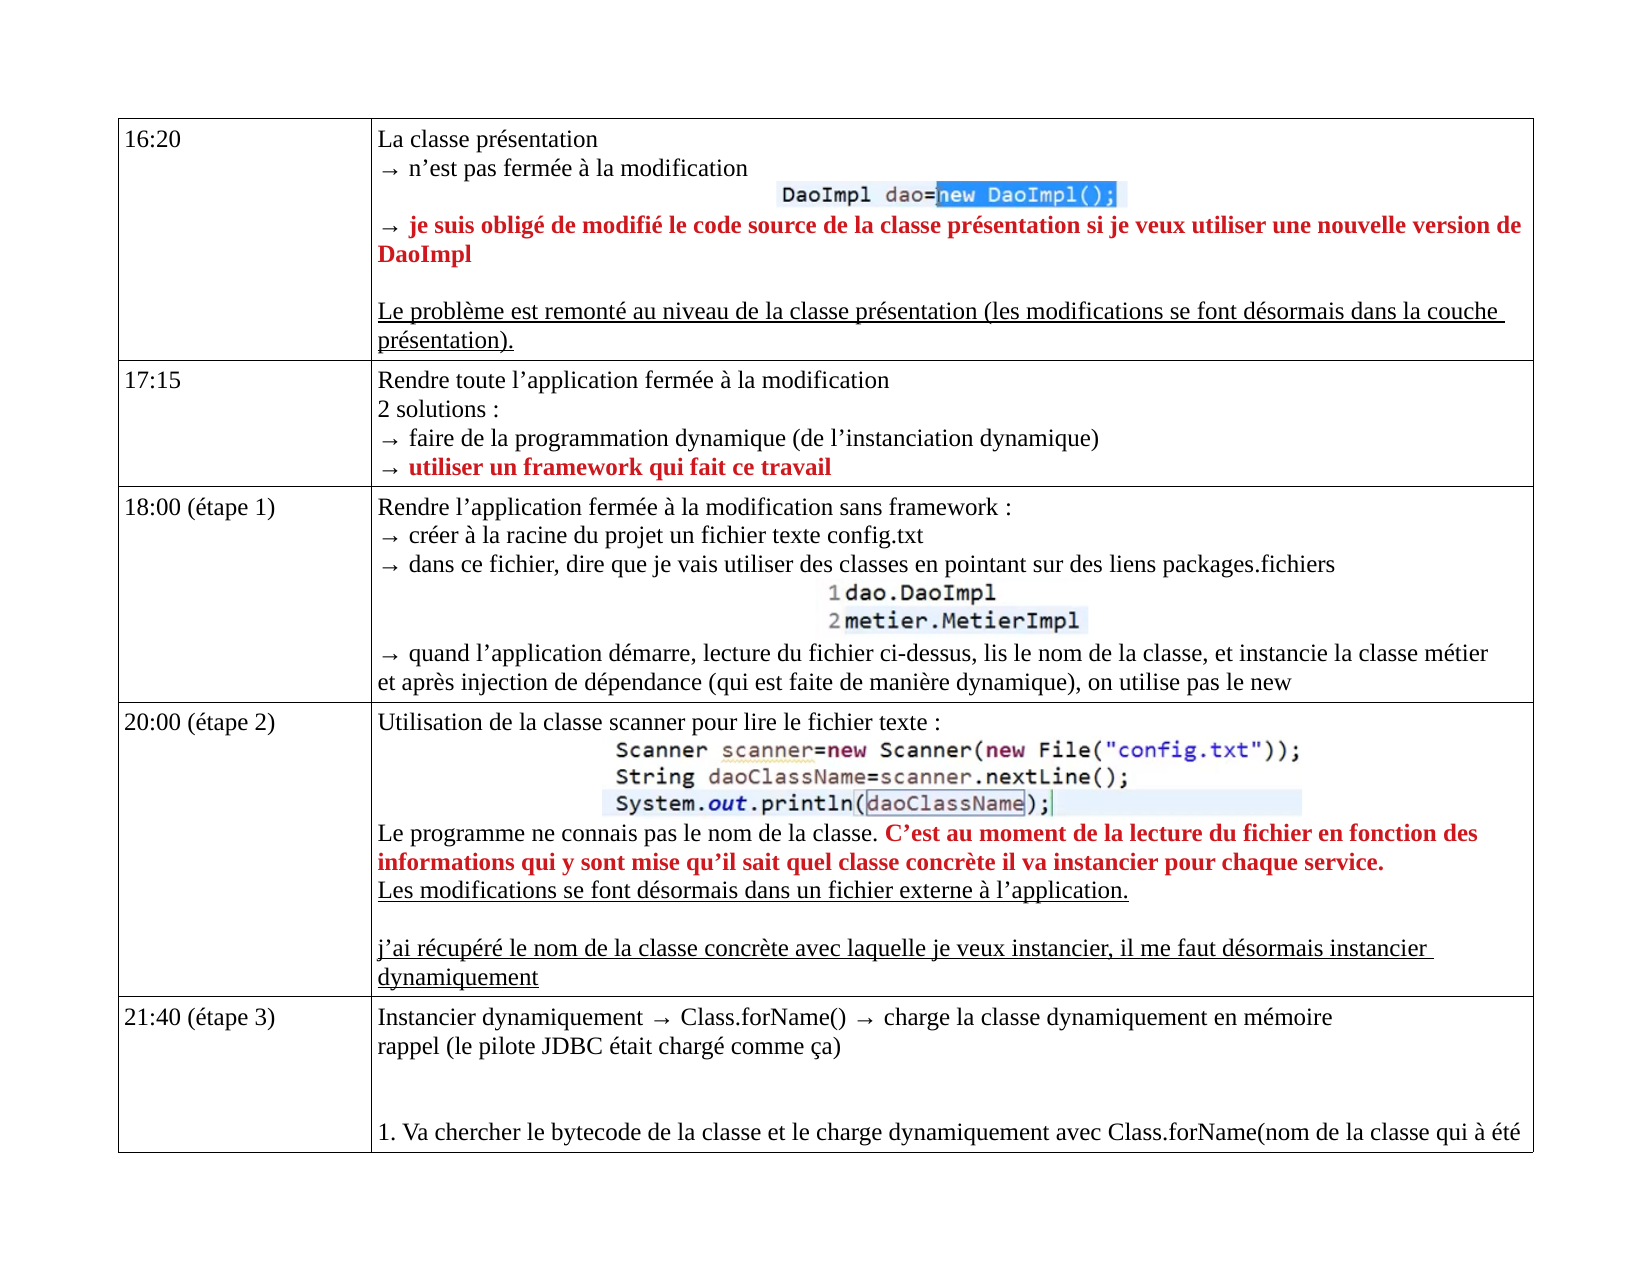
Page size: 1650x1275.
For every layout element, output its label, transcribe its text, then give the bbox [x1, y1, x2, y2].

table_cell 21:40 (étape 3) [119, 997, 371, 1152]
table_cell 17:15 [119, 361, 371, 486]
table_cell 20:00 (étape 2) [119, 703, 371, 996]
table_cell Rendre toute l’application fermée à la modification 2 solutions : → faire de la programmation dynamique (de l’instanciation dynamique) → utiliser un framework qui fait ce travail [372, 361, 1533, 486]
picture [602, 736, 1303, 819]
table_cell 16:20 [119, 119, 371, 359]
picture [776, 181, 1128, 210]
table_cell Instancier dynamiquement → Class.forName() → charge la classe dynamiquement en mémoire rappel (le pilote JDBC était chargé comme ça) 1. Va chercher le bytecode de la classe et le charge dynamiquement avec Class.forName(nom de la classe qui à été [372, 997, 1533, 1152]
table_cell Utilisation de la classe scanner pour lire le fichier texte : Le programme ne connais pas le nom de la classe. C’est au moment de la lecture du fichier en fonction des informations qui y sont mise qu’il sait quel classe concrète il va instancier pour chaque service. Les modifications se font désormais dans un fichier externe à l’application. j’ai récupéré le nom de la classe concrète avec laquelle je veux instancier, il me faut désormais instancier dynamiquement [372, 703, 1533, 996]
table_cell La classe présentation → n’est pas fermée à la modification → je suis obligé de modifié le code source de la classe présentation si je veux utiliser une nouvelle version de DaoImpl Le problème est remonté au niveau de la classe présentation (les modifications se font désormais dans la couche présentation). [372, 119, 1533, 359]
picture [815, 578, 1089, 639]
table_cell Rendre l’application fermée à la modification sans framework : → créer à la racine du projet un fichier texte config.txt → dans ce fichier, dire que je vais utiliser des classes en pointant sur des liens packages.fichiers → quand l’application démarre, lecture du fichier ci-dessus, lis le nom de la classe, et instancie la classe métier et après injection de dépendance (qui est faite de manière dynamique), on utilise pas le new [372, 487, 1533, 702]
table_cell 18:00 (étape 1) [119, 487, 371, 702]
